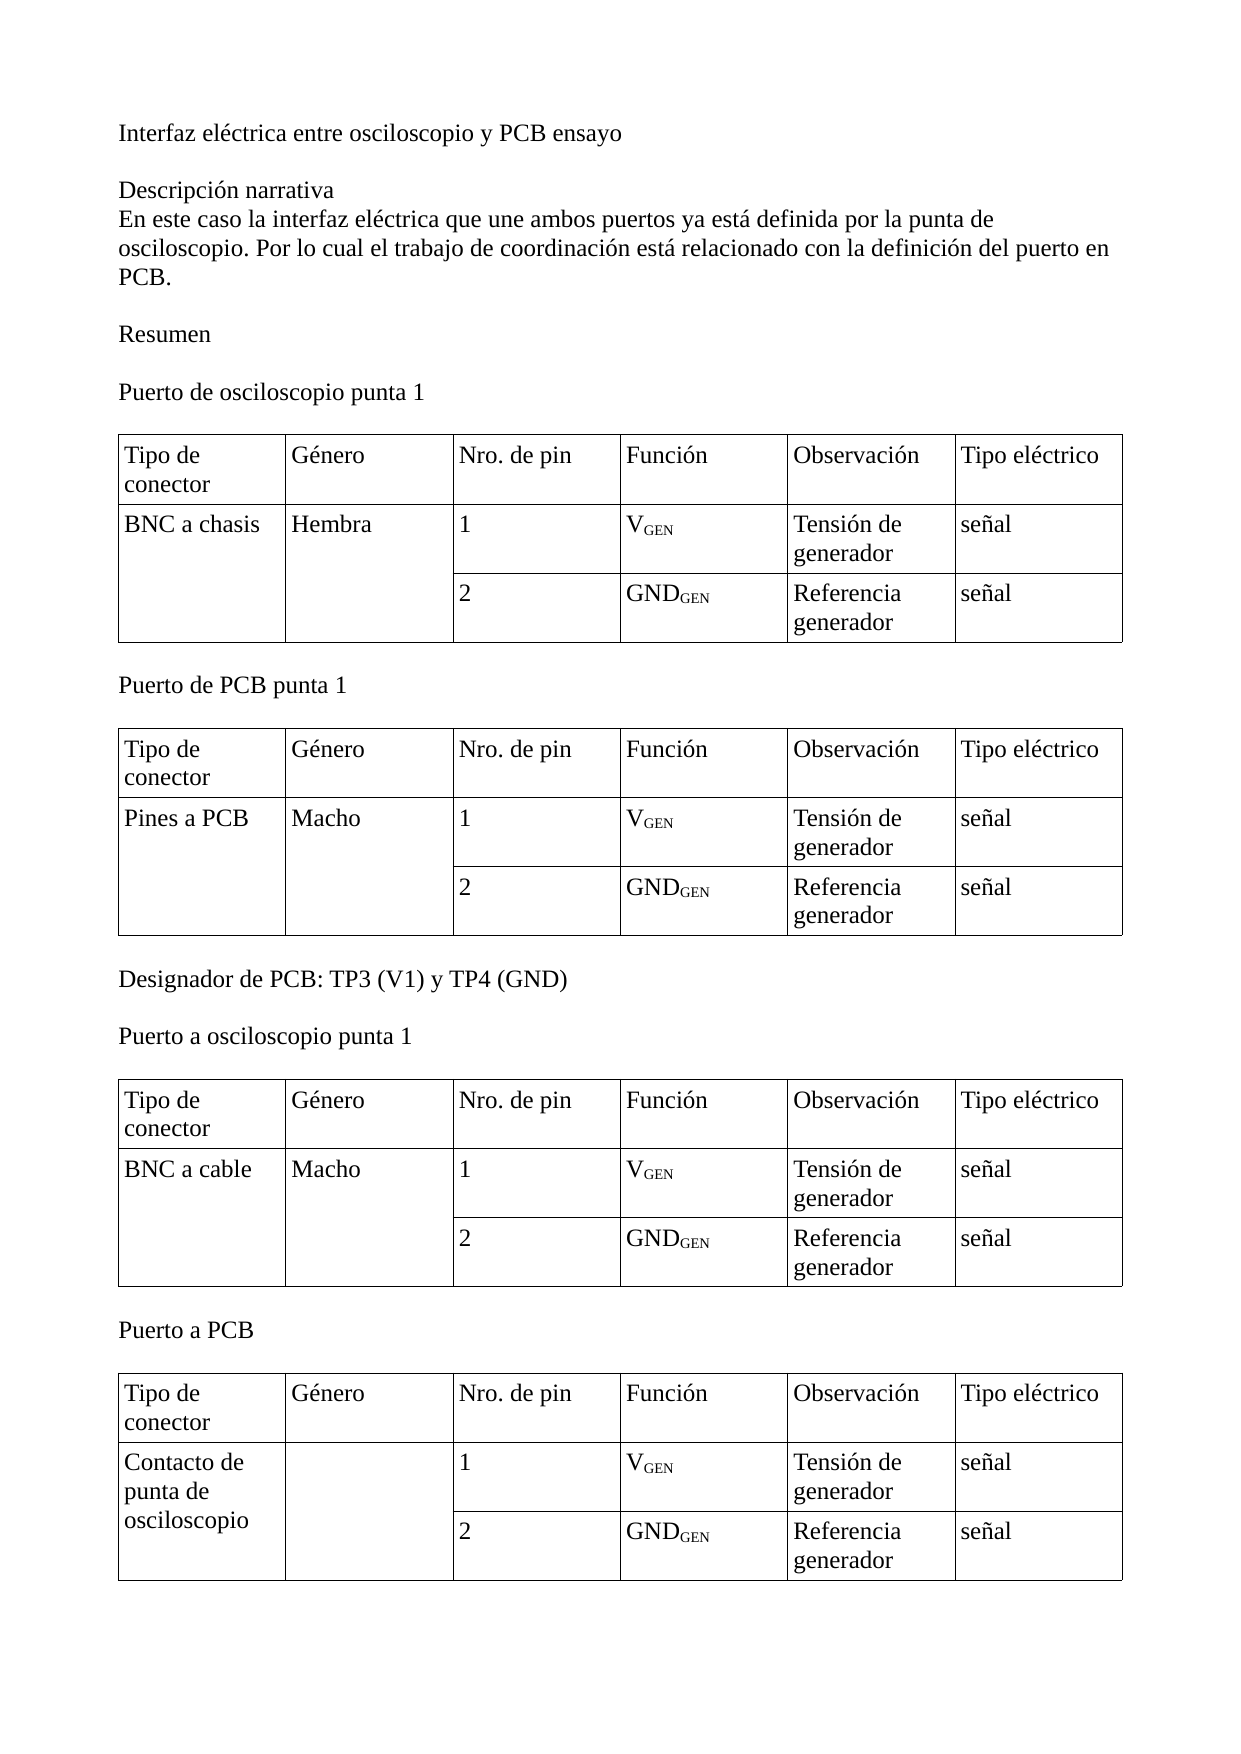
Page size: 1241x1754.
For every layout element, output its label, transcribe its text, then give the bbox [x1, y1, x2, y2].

table_header Tipo eléctrico [956, 435, 1122, 503]
table_header Tipo de conector [119, 435, 285, 503]
table_cell VGEN [621, 505, 787, 572]
table_cell GNDGEN [621, 1512, 787, 1580]
table_cell 1 [454, 1149, 620, 1217]
table_header Observación [788, 1374, 955, 1442]
table_header Tipo de conector [119, 1080, 285, 1148]
table_header Observación [788, 729, 955, 797]
text Puerto de osciloscopio punta 1 [118, 377, 1122, 406]
text Puerto a osciloscopio punta 1 [118, 1021, 1122, 1050]
table_cell Tensión de generador [788, 505, 955, 572]
table_header Tipo de conector [119, 1374, 285, 1442]
table_cell Tensión de generador [788, 1443, 955, 1511]
table_header Tipo eléctrico [956, 729, 1122, 797]
table_cell Referencia generador [788, 1512, 955, 1580]
table_cell Contacto de punta de osciloscopio [119, 1443, 285, 1580]
table_cell Macho [286, 798, 453, 935]
table_header Observación [788, 1080, 955, 1148]
table_cell Macho [286, 1149, 453, 1286]
table_cell 1 [454, 1443, 620, 1511]
table_header Nro. de pin [454, 1374, 620, 1442]
table_header Nro. de pin [454, 1080, 620, 1148]
table_cell BNC a cable [119, 1149, 285, 1286]
table_cell señal [956, 1512, 1122, 1580]
table_cell Referencia generador [788, 867, 955, 935]
table_cell señal [956, 574, 1122, 642]
table_cell señal [956, 1443, 1122, 1511]
table_cell señal [956, 505, 1122, 572]
table_cell Tensión de generador [788, 1149, 955, 1217]
table_header Función [621, 1374, 787, 1442]
table_cell 2 [454, 1218, 620, 1286]
table_header Observación [788, 435, 955, 503]
table_cell señal [956, 867, 1122, 935]
table_cell VGEN [621, 1149, 787, 1217]
table_cell GNDGEN [621, 574, 787, 642]
table_header Género [286, 1080, 453, 1148]
text En este caso la interfaz eléctrica que une ambos puertos ya está definida por la punta de osciloscopio. Por lo cual el trabajo de coordinación está relacionado con la definición del puerto en PCB. [118, 204, 1122, 291]
text Puerto de PCB punta 1 [118, 670, 1122, 699]
table_cell BNC a chasis [119, 505, 285, 642]
text Designador de PCB: TP3 (V1) y TP4 (GND) [118, 964, 1122, 993]
table_header Nro. de pin [454, 435, 620, 503]
table_cell VGEN [621, 798, 787, 866]
table_cell 2 [454, 867, 620, 935]
table_header Función [621, 435, 787, 503]
table_cell señal [956, 1218, 1122, 1286]
table_header Función [621, 1080, 787, 1148]
table_header Nro. de pin [454, 729, 620, 797]
text Descripción narrativa [118, 176, 1122, 204]
table_cell señal [956, 798, 1122, 866]
table_cell Pines a PCB [119, 798, 285, 935]
table_cell Tensión de generador [788, 798, 955, 866]
table_header Tipo de conector [119, 729, 285, 797]
table_cell Referencia generador [788, 574, 955, 642]
table_header Género [286, 435, 453, 503]
table_header Función [621, 729, 787, 797]
table_cell Referencia generador [788, 1218, 955, 1286]
table_cell 2 [454, 574, 620, 642]
table_header Género [286, 729, 453, 797]
text Puerto a PCB [118, 1315, 1122, 1344]
table_cell 2 [454, 1512, 620, 1580]
table_cell [286, 1443, 453, 1580]
text Interfaz eléctrica entre osciloscopio y PCB ensayo [118, 118, 1122, 147]
table_cell señal [956, 1149, 1122, 1217]
table_header Género [286, 1374, 453, 1442]
table_cell VGEN [621, 1443, 787, 1511]
table_cell GNDGEN [621, 867, 787, 935]
table_header Tipo eléctrico [956, 1080, 1122, 1148]
table_cell 1 [454, 798, 620, 866]
table_cell GNDGEN [621, 1218, 787, 1286]
table_cell Hembra [286, 505, 453, 642]
table_cell 1 [454, 505, 620, 572]
text Resumen [118, 319, 1122, 348]
table_header Tipo eléctrico [956, 1374, 1122, 1442]
